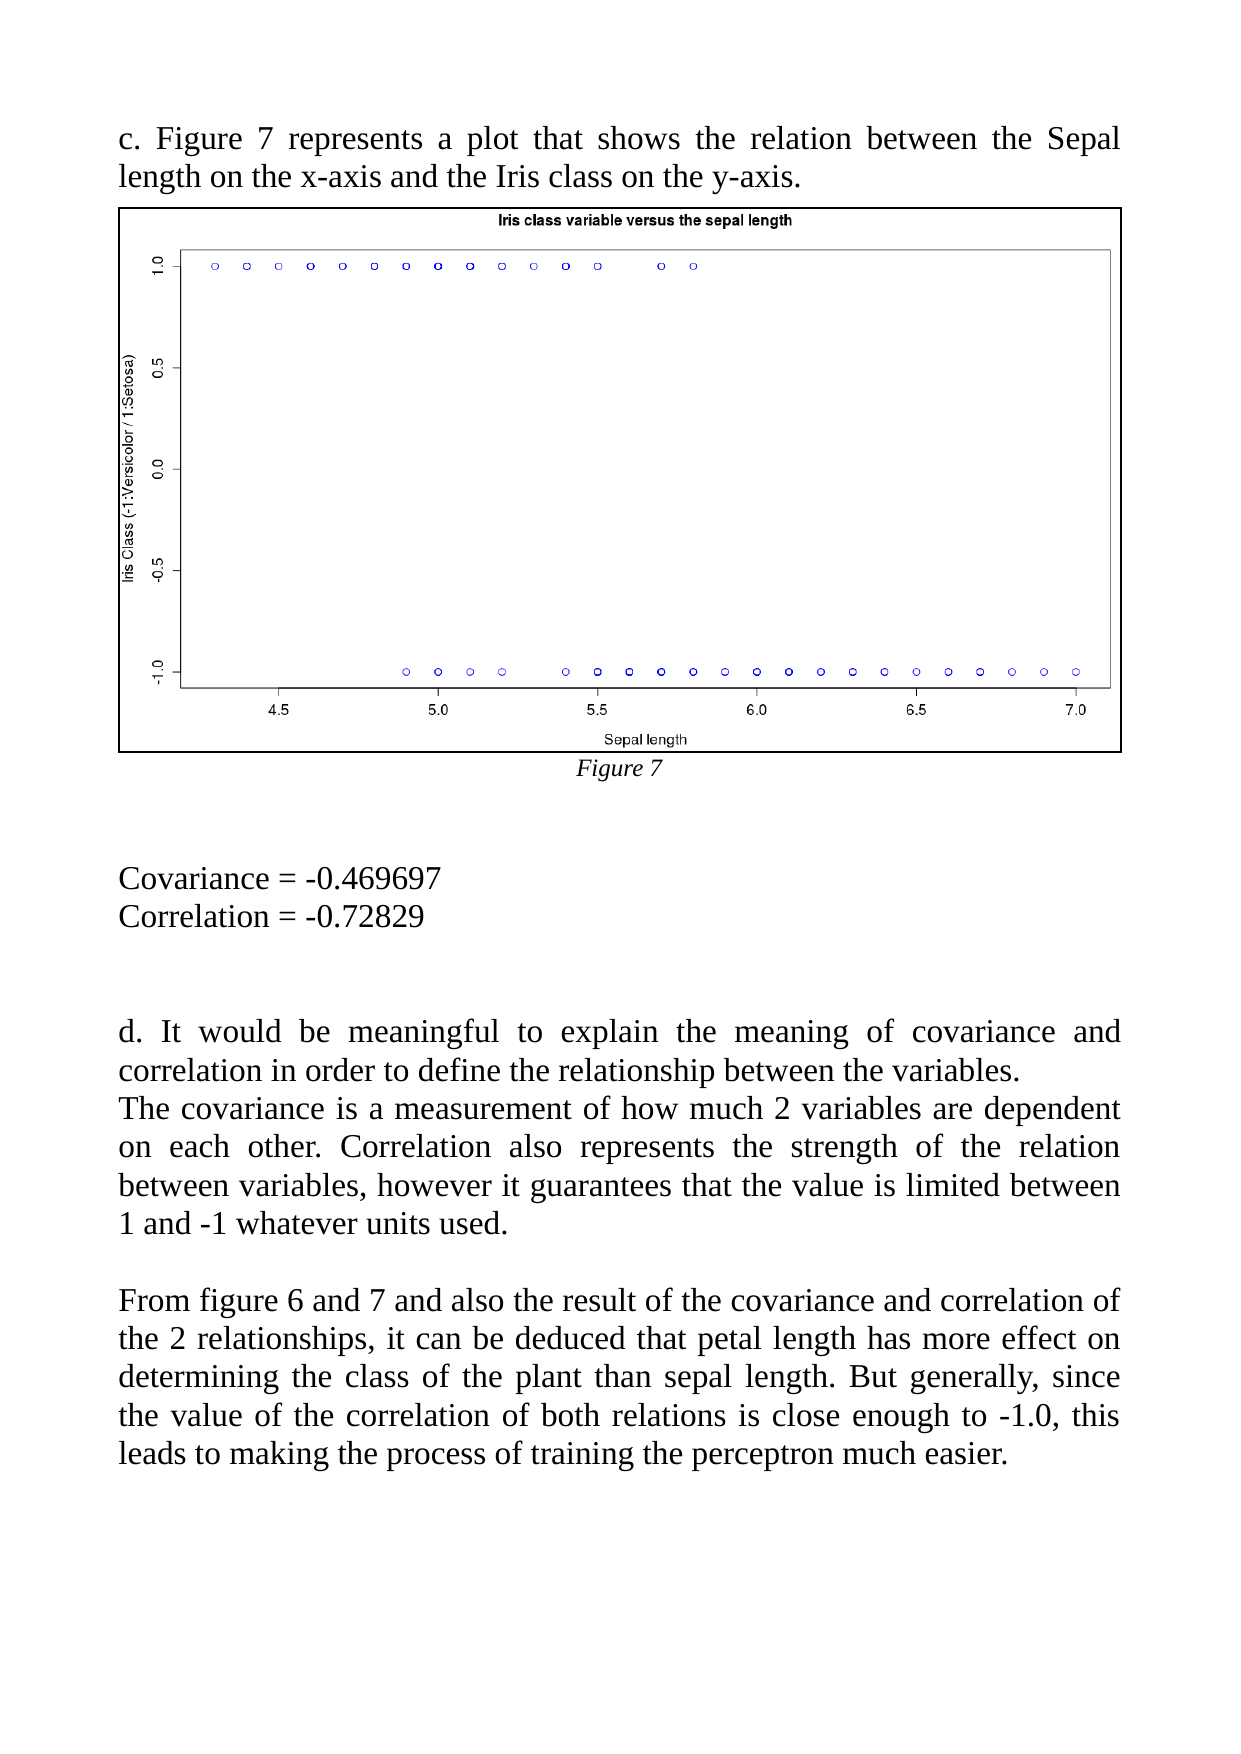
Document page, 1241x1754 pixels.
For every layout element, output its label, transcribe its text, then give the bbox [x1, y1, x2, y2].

text Figure 7 [118, 753, 1122, 781]
text Correlation = -0.72829 [118, 896, 1122, 935]
text d. It would be meaningful to explain the meaning of covariance and correlation in order to define the relationship between the variables. [118, 1011, 1122, 1088]
text From figure 6 and 7 and also the result of the covariance and correlation of the 2 relationships, it can be deduced that petal length has more effect on determining the class of the plant than sepal length. But generally, since the value of the correlation of both relations is close enough to -1.0, this leads to making the process of training the perceptron much easier. [118, 1280, 1122, 1471]
text Covariance = -0.469697 [118, 858, 1122, 896]
text c. Figure 7 represents a plot that shows the relation between the Sepal length on the x-axis and the Iris class on the y-axis. [118, 118, 1122, 195]
picture [120, 209, 1120, 751]
text The covariance is a measurement of how much 2 variables are dependent on each other. Correlation also represents the strength of the relation between variables, however it guarantees that the value is limited between 1 and -1 whatever units used. [118, 1088, 1122, 1241]
